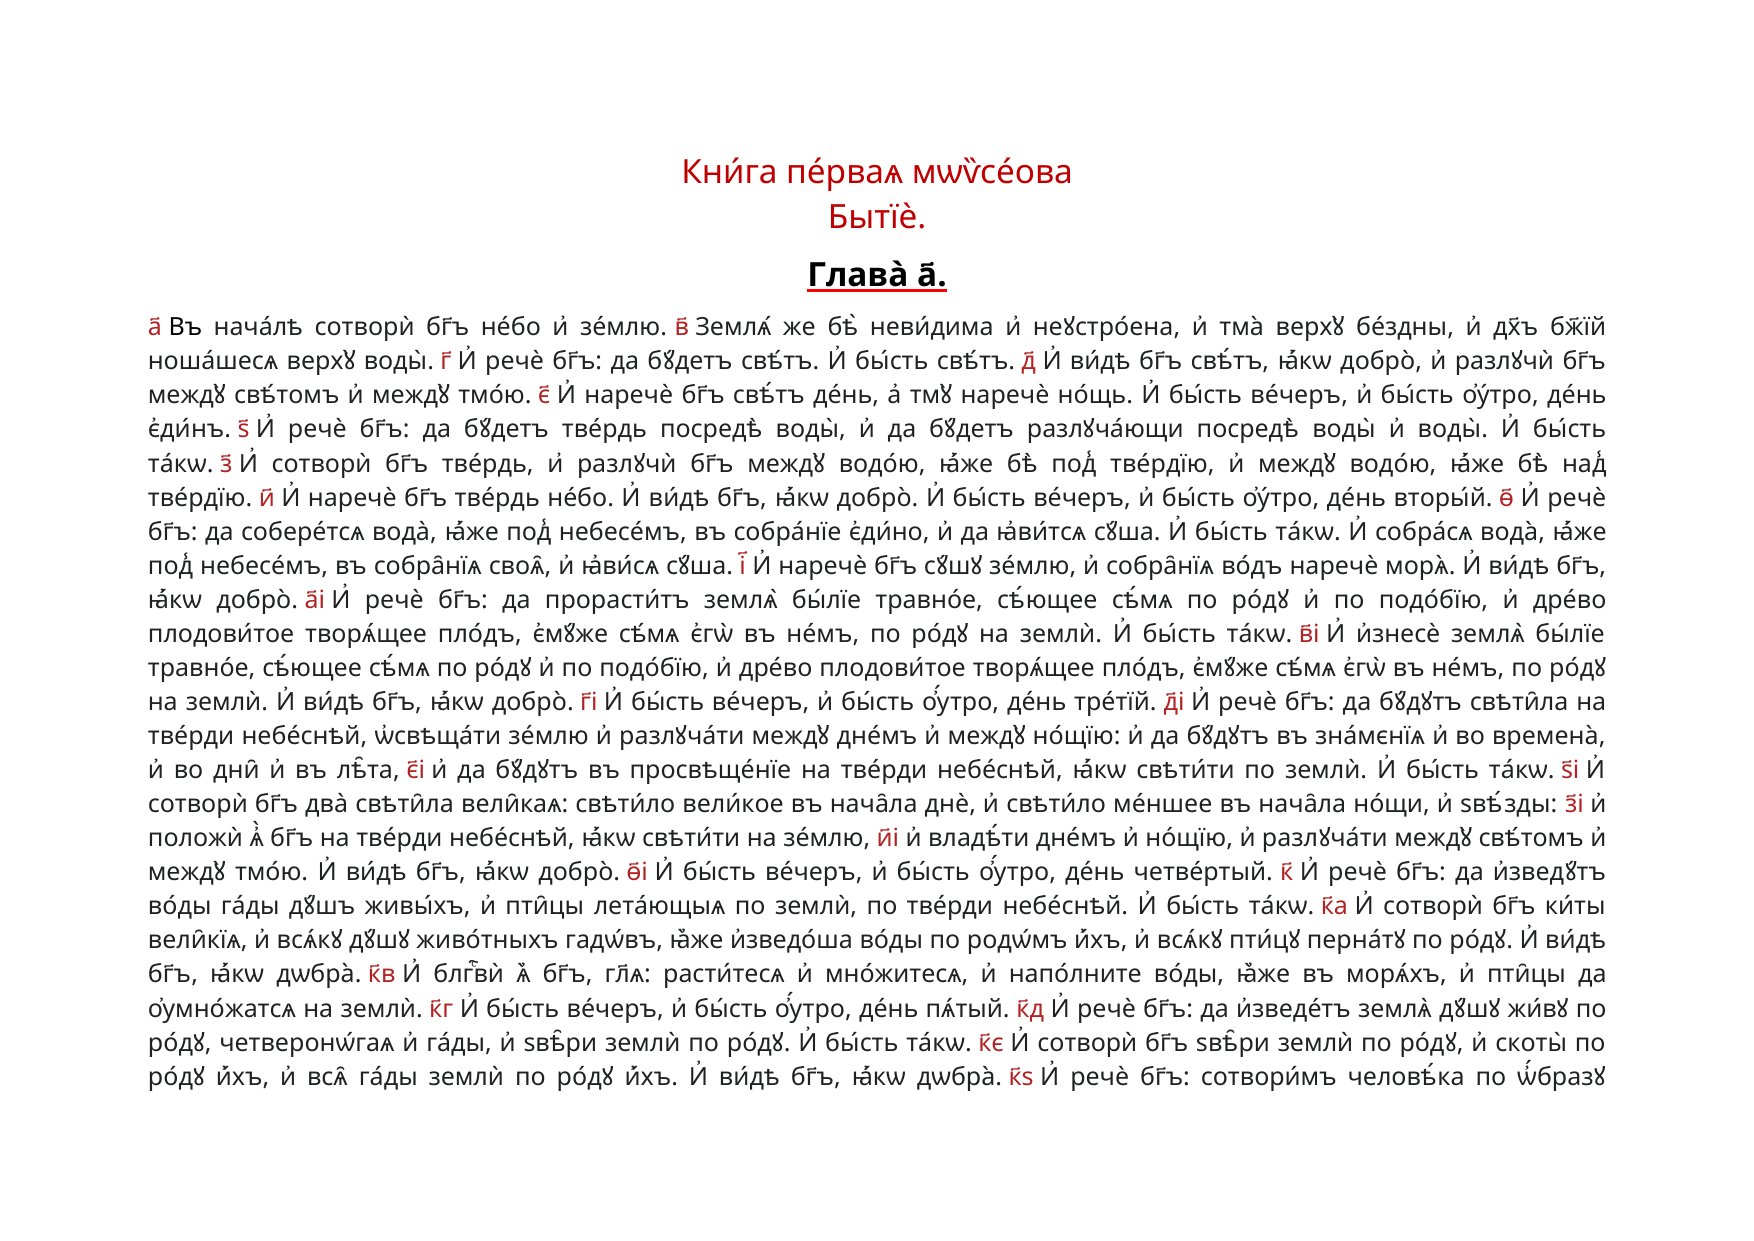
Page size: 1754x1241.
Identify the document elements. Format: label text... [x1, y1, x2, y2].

text а҃ Въ нача́лѣ сотворѝ бг҃ъ не́бо и҆ зе́млю. в҃ Землѧ́ же бѣ̀ неви́дима и҆ неꙋстро́ена, и҆ тма̀ верхꙋ̀ бе́здны, и҆ дх҃ъ бж҃їй ноша́шесѧ верхꙋ̀ воды̀. г҃ И҆ речѐ бг҃ъ: да бꙋ́детъ свѣ́тъ. И҆ бы́сть свѣ́тъ. д҃ И҆ ви́дѣ бг҃ъ свѣ́тъ, ꙗ҆́кѡ добро̀, и҆ разлꙋчѝ бг҃ъ междꙋ̀ свѣ́томъ и҆ междꙋ̀ тмо́ю. є҃ И҆ наречѐ бг҃ъ свѣ́тъ де́нь, а҆ тмꙋ̀ наречѐ но́щь. И҆ бы́сть ве́черъ, и҆ бы́сть ѹ҆́тро, де́нь є҆ди́нъ. ѕ҃ И҆ речѐ бг҃ъ: да бꙋ́детъ тве́рдь посредѣ̀ воды̀, и҆ да бꙋ́детъ разлꙋча́ющи посредѣ̀ воды̀ и҆ воды̀. И҆ бы́сть та́кѡ. з҃ И҆ сотворѝ бг҃ъ тве́рдь, и҆ разлꙋчѝ бг҃ъ междꙋ̀ водо́ю, ꙗ҆́же бѣ̀ под̾ тве́рдїю, и҆ междꙋ̀ водо́ю, ꙗ҆́же бѣ̀ над̾ тве́рдїю. и҃ И҆ наречѐ бг҃ъ тве́рдь не́бо. И҆ ви́дѣ бг҃ъ, ꙗ҆́кѡ добро̀. И҆ бы́сть ве́черъ, и҆ бы́сть ѹ҆́тро, де́нь вторы́й. ѳ҃ И҆ речѐ бг҃ъ: да собере́тсѧ вода̀, ꙗ҆́же под̾ небесе́мъ, въ собра́нїе є҆ди́но, и҆ да ꙗ҆ви́тсѧ сꙋ́ша. И҆ бы́сть та́кѡ. И҆ собра́сѧ вода̀, ꙗ҆́же под̾ небесе́мъ, въ собра̑нїѧ своѧ̑, и҆ ꙗ҆ви́сѧ сꙋ́ша. і҃ И҆ наречѐ бг҃ъ сꙋ́шꙋ зе́млю, и҆ собра̑нїѧ во́дъ наречѐ морѧ̀. И҆ ви́дѣ бг҃ъ, ꙗ҆́кѡ добро̀. а҃і И҆ речѐ бг҃ъ: да прорасти́тъ землѧ̀ бы́лїе травно́е, сѣ́ющее сѣ́мѧ по ро́дꙋ и҆ по подо́бїю, и҆ дре́во плодови́тое творѧ́щее пло́дъ, є҆мꙋ́же сѣ́мѧ є҆гѡ̀ въ не́мъ, по ро́дꙋ на землѝ. И҆ бы́сть та́кѡ. в҃і И҆ и҆знесѐ землѧ̀ бы́лїе травно́е, сѣ́ющее сѣ́мѧ по ро́дꙋ и҆ по подо́бїю, и҆ дре́во плодови́тое творѧ́щее пло́дъ, є҆мꙋ́же сѣ́мѧ є҆гѡ̀ въ не́мъ, по ро́дꙋ на землѝ. И҆ ви́дѣ бг҃ъ, ꙗ҆́кѡ добро̀. г҃і И҆ бы́сть ве́черъ, и҆ бы́сть ѹ҆́тро, де́нь тре́тїй. д҃і И҆ речѐ бг҃ъ: да бꙋ́дꙋтъ свѣти̑ла на тве́рди небе́снѣй, ѡ҆свѣща́ти зе́млю и҆ разлꙋча́ти междꙋ̀ дне́мъ и҆ междꙋ̀ но́щїю: и҆ да бꙋ́дꙋтъ въ зна́мєнїѧ и҆ во времена̀, и҆ во дни̑ и҆ въ лѣ̑та, є҃і и҆ да бꙋ́дꙋтъ въ просвѣще́нїе на тве́рди небе́снѣй, ꙗ҆́кѡ свѣти́ти по землѝ. И҆ бы́сть та́кѡ. ѕ҃і И҆ сотворѝ бг҃ъ два̀ свѣти̑ла вели̑каѧ: свѣти́ло вели́кое въ нача̑ла днѐ, и҆ свѣти́ло ме́ншее въ нача̑ла но́щи, и҆ ѕвѣ́зды: з҃і и҆ положѝ ѧ҆̀ бг҃ъ на тве́рди небе́снѣй, ꙗ҆́кѡ свѣти́ти на зе́млю, и҃і и҆ владѣ́ти дне́мъ и҆ но́щїю, и҆ разлꙋча́ти междꙋ̀ свѣ́томъ и҆ междꙋ̀ тмо́ю. И҆ ви́дѣ бг҃ъ, ꙗ҆́кѡ добро̀. ѳ҃і И҆ бы́сть ве́черъ, и҆ бы́сть ѹ҆́тро, де́нь четве́ртый. к҃ И҆ речѐ бг҃ъ: да и҆зведꙋ́тъ во́ды га́ды дꙋ́шъ живы́хъ, и҆ пти̑цы лета́ющыѧ по землѝ, по тве́рди небе́снѣй. И҆ бы́сть та́кѡ. к҃а И҆ сотворѝ бг҃ъ ки́ты вели̑кїѧ, и҆ всѧ́кꙋ дꙋ́шꙋ живо́тныхъ гадѡ́въ, ꙗ҆̀же и҆зведо́ша во́ды по родѡ́мъ и҆́хъ, и҆ всѧ́кꙋ пти́цꙋ перна́тꙋ по ро́дꙋ. И҆ ви́дѣ бг҃ъ, ꙗ҆́кѡ дѡбра̀. к҃в И҆ блгⷭ҇вѝ ѧ҆̀ бг҃ъ, гл҃ѧ: расти́тесѧ и҆ мно́житесѧ, и҆ напо́лните во́ды, ꙗ҆̀же въ морѧ́хъ, и҆ пти̑цы да ѹ҆мно́жатсѧ на землѝ. к҃г И҆ бы́сть ве́черъ, и҆ бы́сть ѹ҆́тро, де́нь пѧ́тый. к҃д И҆ речѐ бг҃ъ: да и҆зведе́тъ землѧ̀ дꙋ́шꙋ жи́вꙋ по ро́дꙋ, четверонѡ́гаѧ и҆ га́ды, и҆ ѕвѣ̑ри землѝ по ро́дꙋ. И҆ бы́сть та́кѡ. к҃є И҆ сотворѝ бг҃ъ ѕвѣ̑ри землѝ по ро́дꙋ, и҆ скоты̀ по ро́дꙋ и҆́хъ, и҆ всѧ̑ га́ды землѝ по ро́дꙋ и҆́хъ. И҆ ви́дѣ бг҃ъ, ꙗ҆́кѡ дѡбра̀. к҃ѕ И҆ речѐ бг҃ъ: сотвори́мъ человѣ́ка по ѡ҆́бразꙋ [148, 309, 1606, 1092]
text Глава̀ а҃. [148, 251, 1606, 296]
text Бытїѐ. [148, 193, 1606, 238]
text Кни́га пе́рваѧ мѡѷсе́ова [148, 148, 1606, 193]
